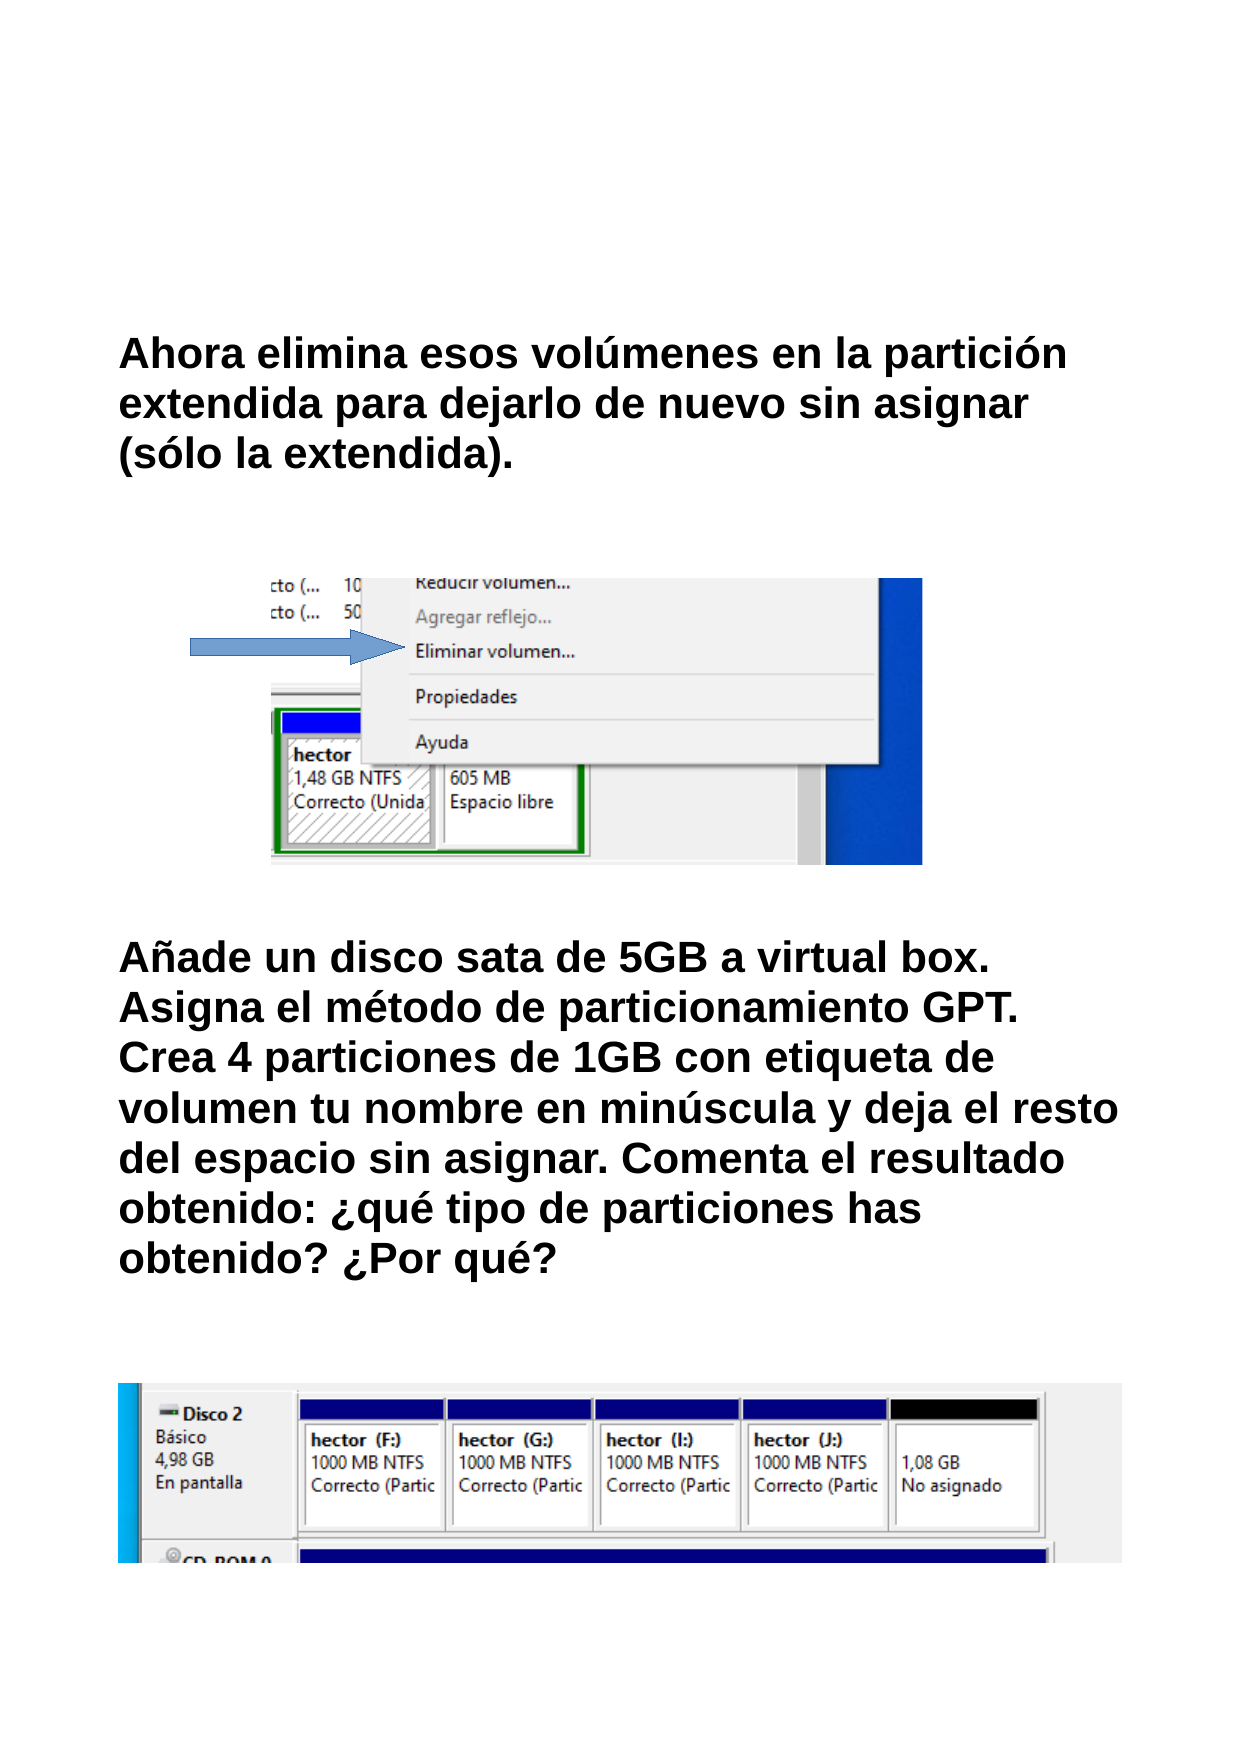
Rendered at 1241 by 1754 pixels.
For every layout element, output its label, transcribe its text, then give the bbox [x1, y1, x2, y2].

text Ahora elimina esos volúmenes en la partición extendida para dejarlo de nuevo sin asignar (sólo la extendida). [118, 327, 1122, 478]
picture [138, 1383, 1123, 1563]
text Añade un disco sata de 5GB a virtual box. Asigna el método de particionamiento GPT. Crea 4 particiones de 1GB con etiqueta de volumen tu nombre en minúscula y deja el resto del espacio sin asignar. Comenta el resultado obtenido: ¿qué tipo de particiones has obtenido? ¿Por qué? [118, 931, 1122, 1283]
picture [271, 578, 923, 865]
